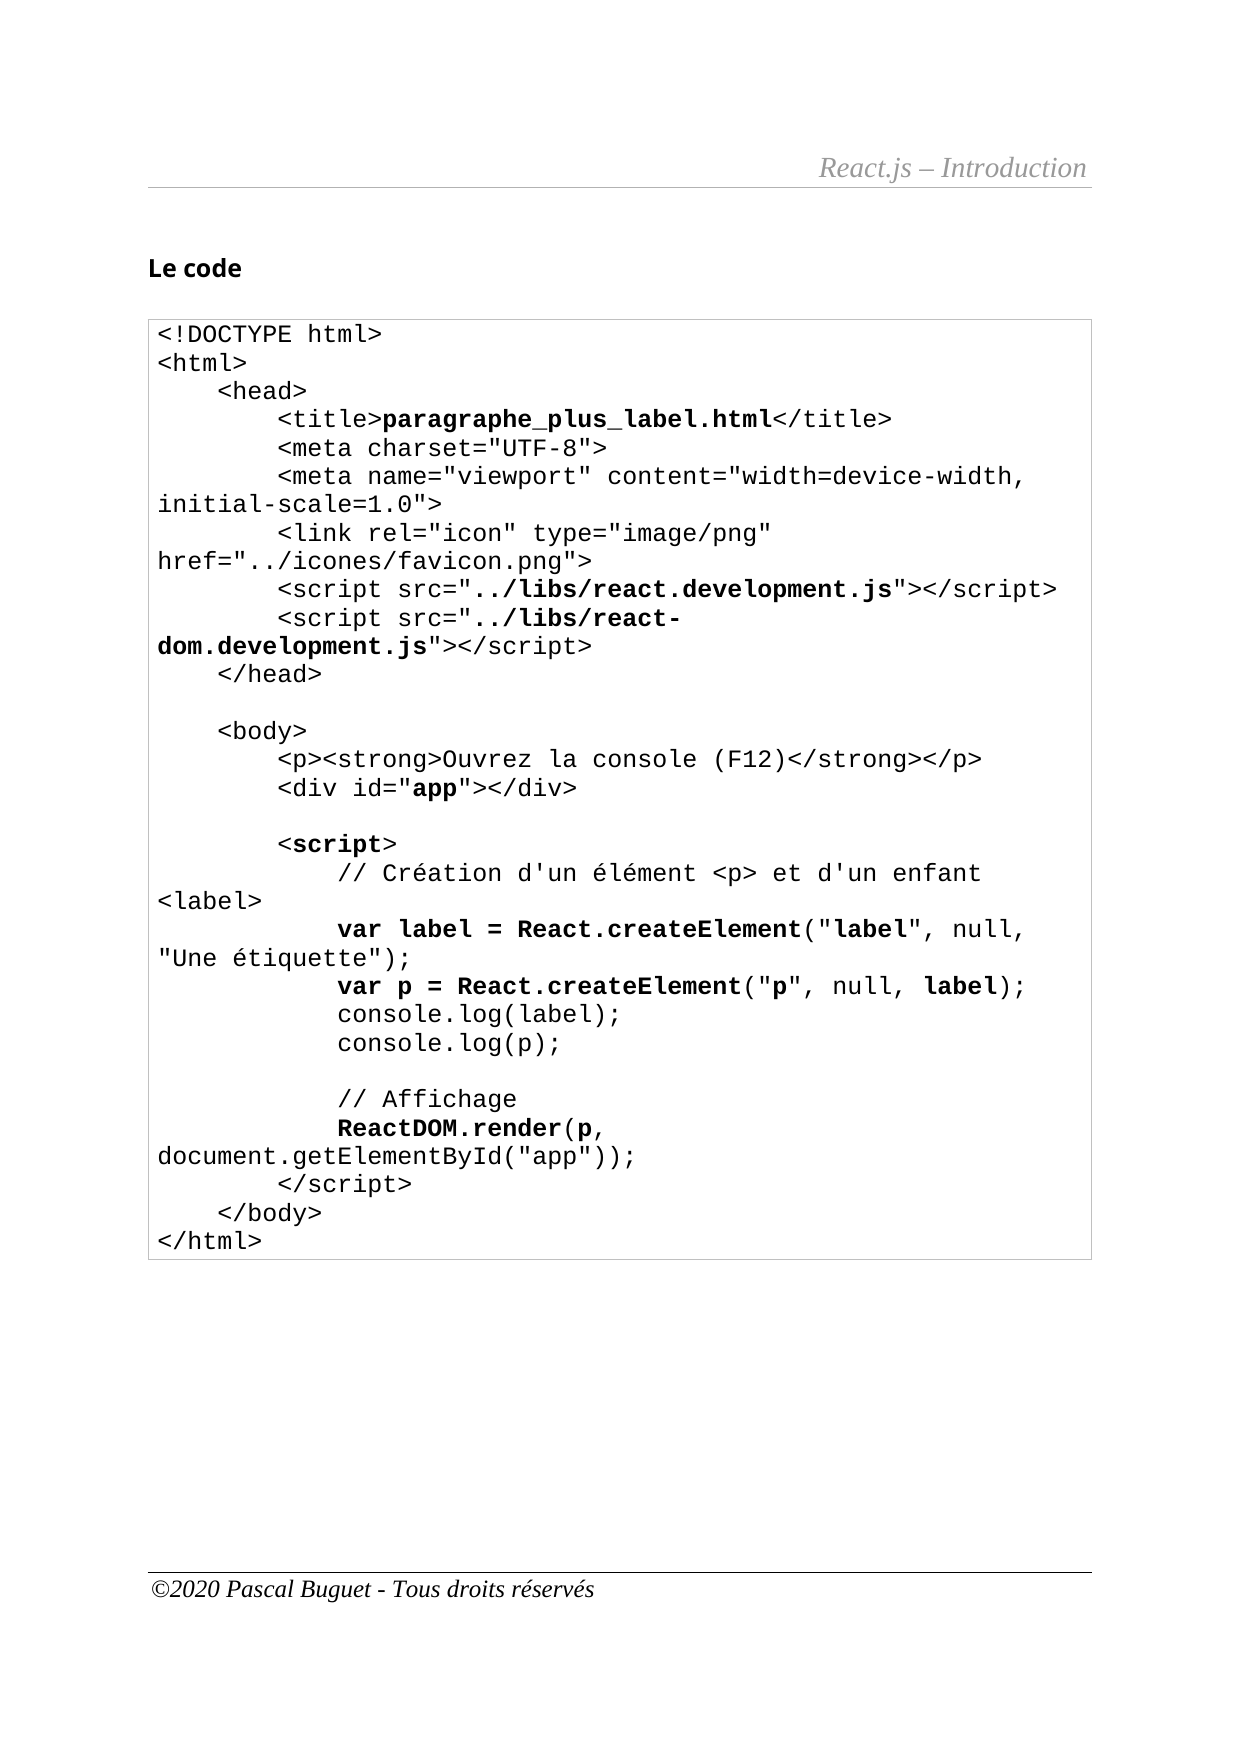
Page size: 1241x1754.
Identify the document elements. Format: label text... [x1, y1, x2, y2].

text // Affichage [149, 1084, 1091, 1112]
text <p><strong>Ouvrez la console (F12)</strong></p> [149, 744, 1091, 772]
text <title>paragraphe_plus_label.html</title> [149, 404, 1091, 432]
text </head> [149, 659, 1091, 690]
text <div id="app"></div> [149, 772, 1091, 804]
text console.log(label); [149, 999, 1091, 1027]
text <html> [149, 347, 1091, 376]
text <meta charset="UTF-8"> [149, 432, 1091, 461]
text <script src="../libs/react.development.js"></script> [149, 574, 1091, 602]
text var label = React.createElement("label", null, "Une étiquette"); [149, 914, 1091, 971]
text <meta name="viewport" content="width=device-width, initial-scale=1.0"> [149, 461, 1091, 517]
text </script> [149, 1169, 1091, 1197]
text <script> [149, 829, 1091, 857]
text console.log(p); [149, 1027, 1091, 1059]
text <script src="../libs/react-dom.development.js"></script> [149, 602, 1091, 659]
text <body> [149, 716, 1091, 744]
text </html> [149, 1226, 1091, 1259]
text <link rel="icon" type="image/png" href="../icones/favicon.png"> [149, 517, 1091, 574]
text ReactDOM.render(p, document.getElementById("app")); [149, 1112, 1091, 1169]
text var p = React.createElement("p", null, label); [149, 971, 1091, 999]
text // Création d'un élément <p> et d'un enfant <label> [149, 857, 1091, 914]
text <!DOCTYPE html> [149, 320, 1091, 347]
text Le code [148, 251, 1092, 285]
text <head> [149, 376, 1091, 404]
text </body> [149, 1197, 1091, 1226]
